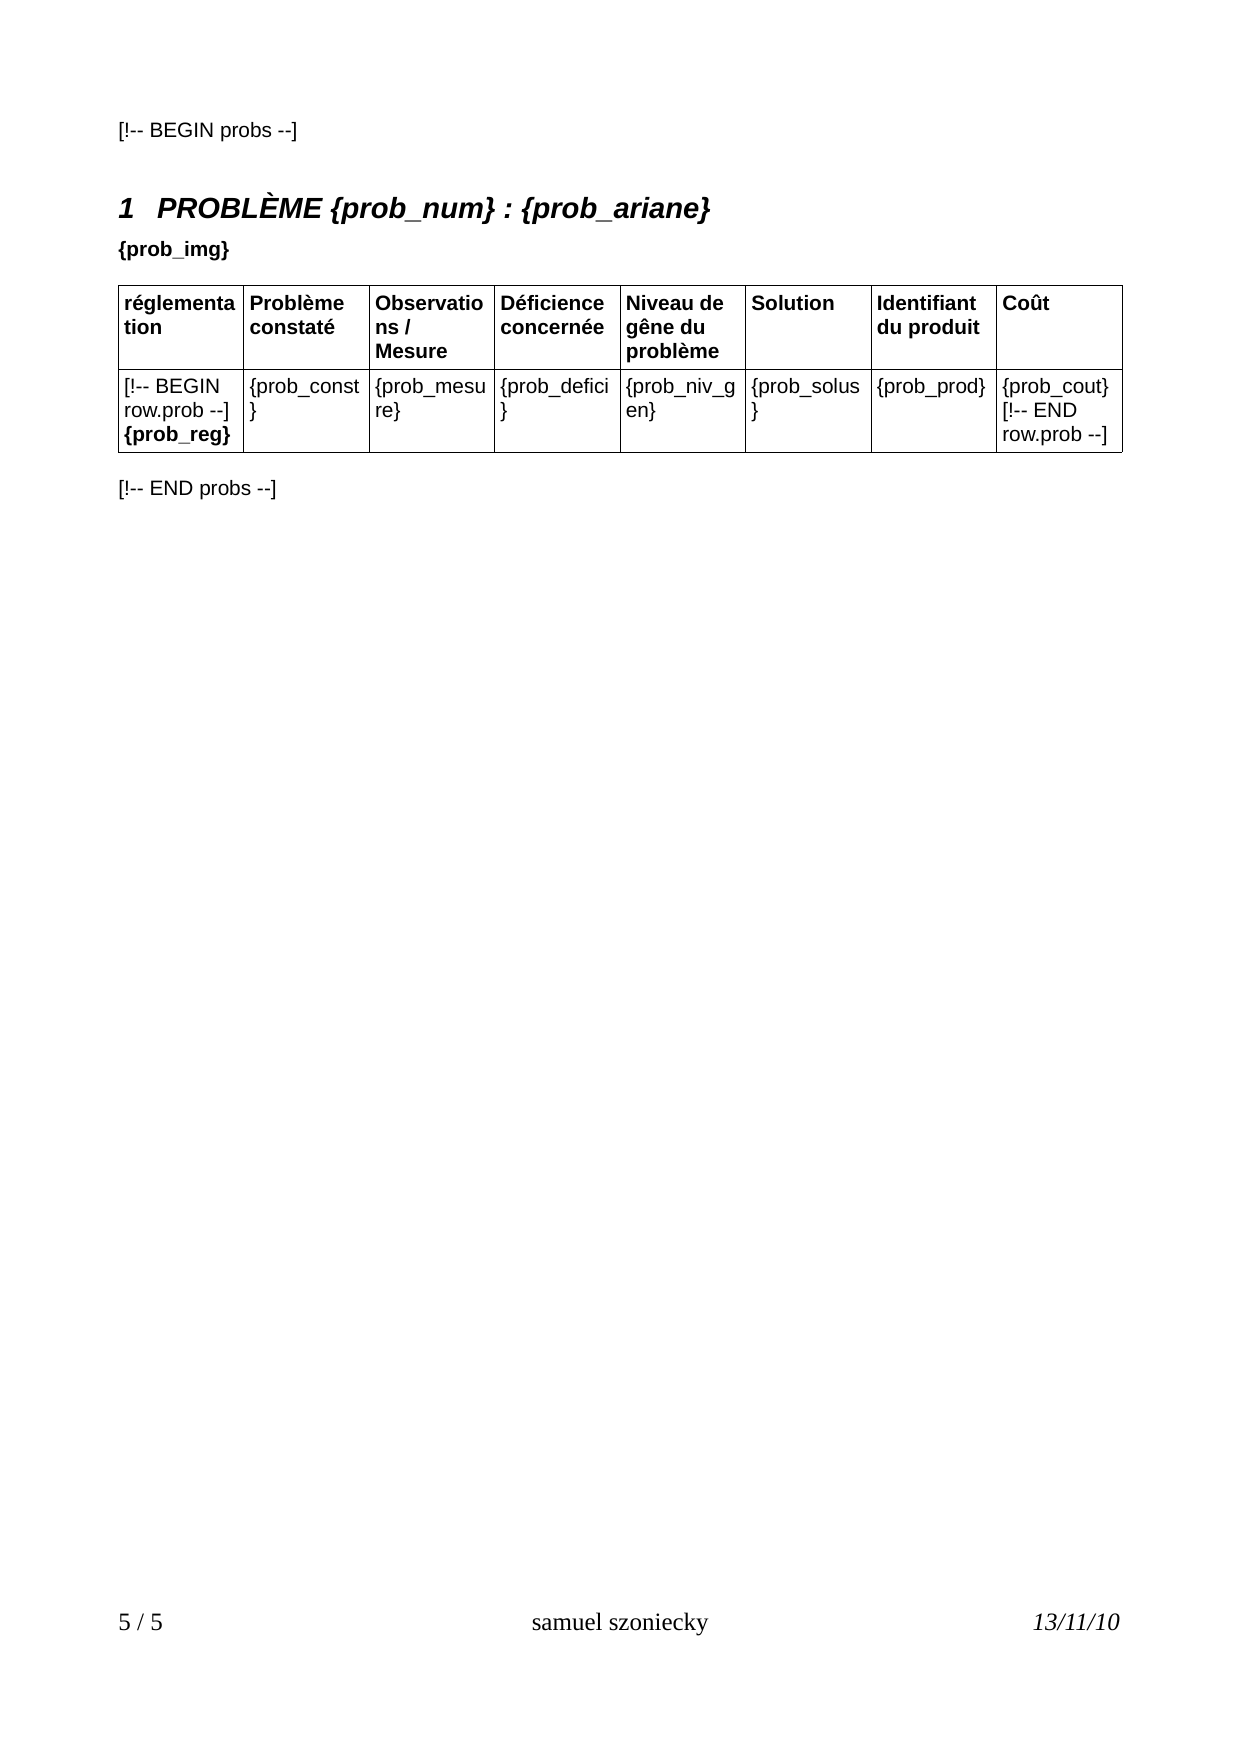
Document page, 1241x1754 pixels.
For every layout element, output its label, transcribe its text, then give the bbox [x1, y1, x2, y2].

subtitle PROBLÈME {prob_num} : {prob_ariane} [118, 191, 1122, 224]
table_cell {prob_prod} [872, 370, 996, 452]
table_header Solution [746, 286, 871, 368]
table_cell {prob_cout}[!-- END row.prob --] [997, 370, 1122, 452]
text [!-- BEGIN probs --] [118, 118, 1122, 142]
table_cell {prob_mesure} [370, 370, 494, 452]
table_header Problème constaté [244, 286, 369, 368]
table_header Observations / Mesure [370, 286, 494, 368]
table_cell [!-- BEGIN row.prob --]{prob_reg} [119, 370, 243, 452]
table_cell {prob_niv_gen} [621, 370, 745, 452]
table_header Identifiant du produit [872, 286, 996, 368]
table_header Coût [997, 286, 1122, 368]
table_header réglementation [119, 286, 243, 368]
table_header Niveau de gêne du problème [621, 286, 745, 368]
text [!-- END probs --] [118, 476, 1122, 500]
table_header Déficience concernée [495, 286, 620, 368]
table_cell {prob_defici} [495, 370, 620, 452]
table_cell {prob_solus} [746, 370, 871, 452]
text {prob_img} [118, 237, 1122, 261]
table_cell {prob_const} [244, 370, 369, 452]
